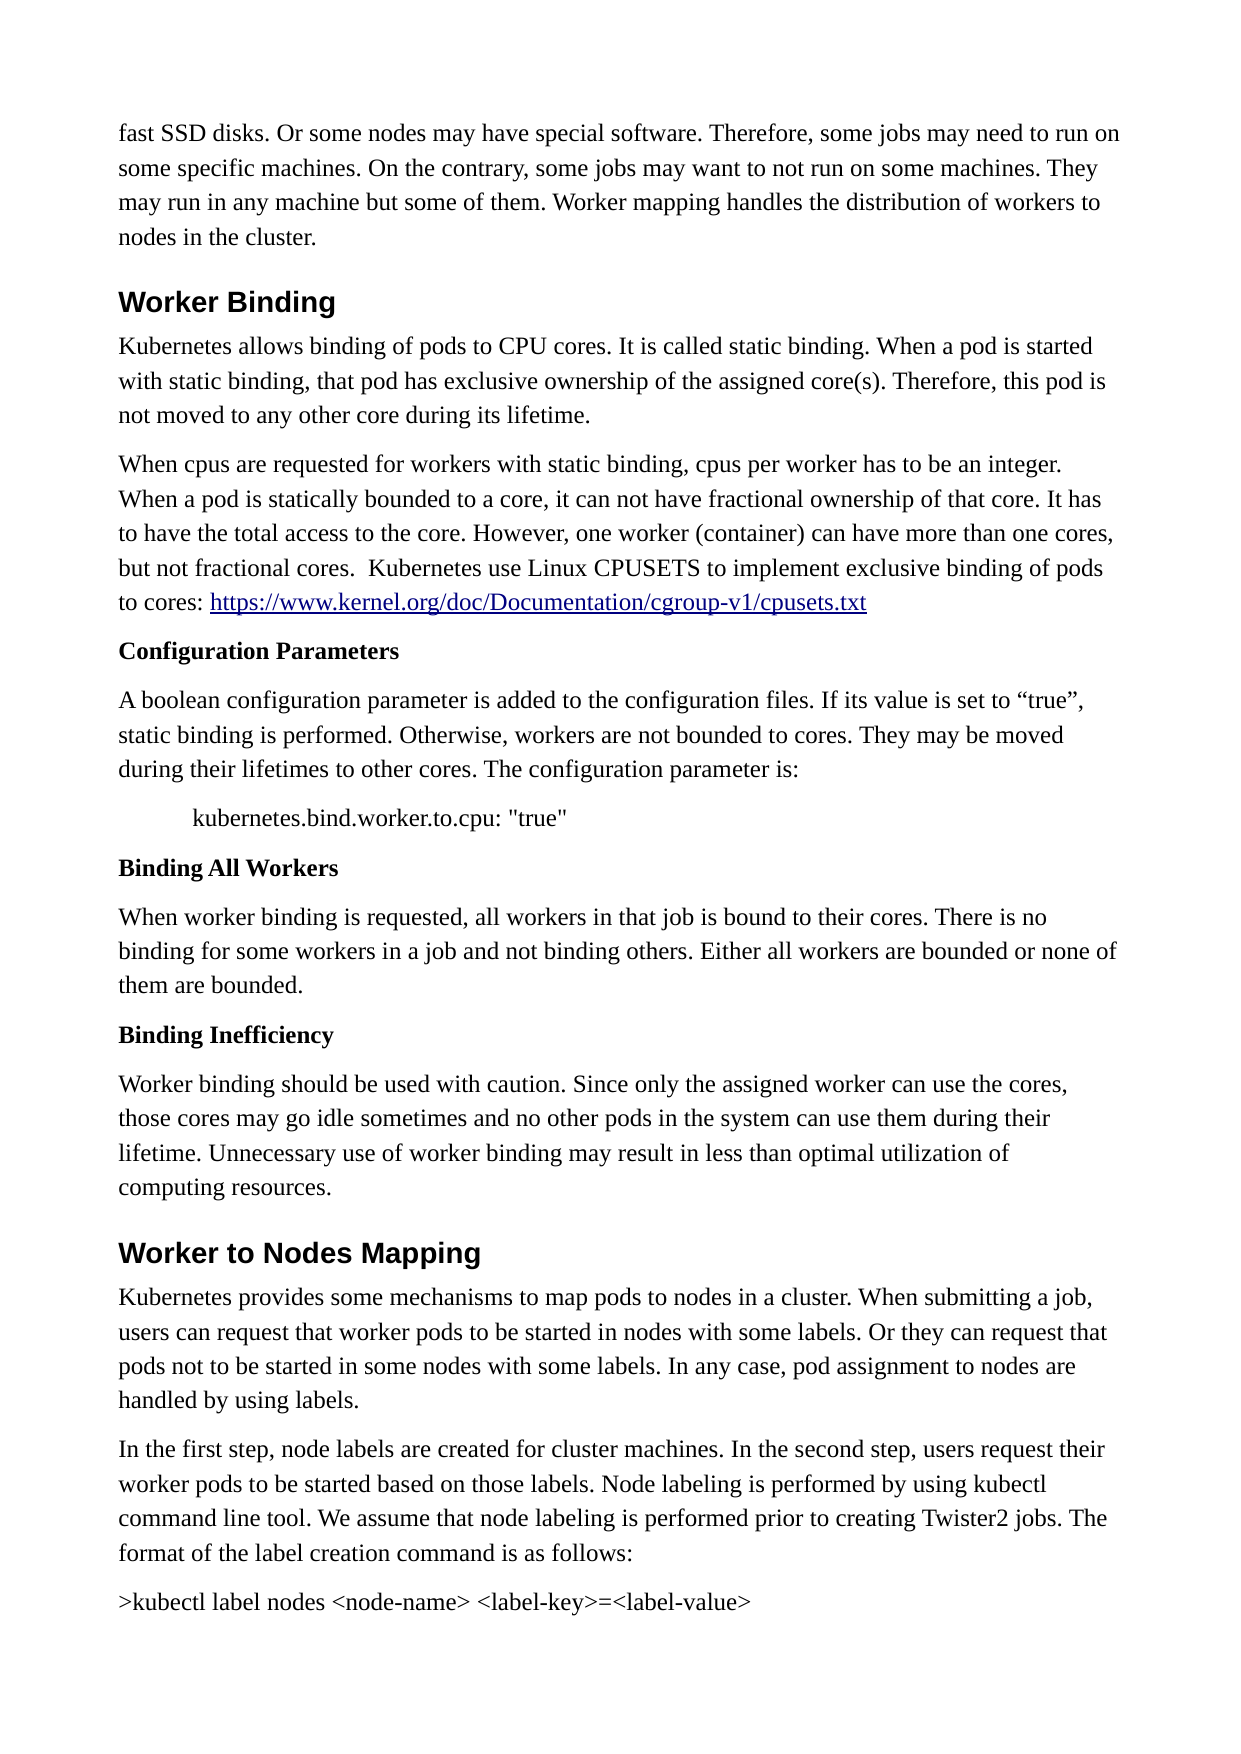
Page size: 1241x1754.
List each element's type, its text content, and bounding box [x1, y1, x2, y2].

text >kubectl label nodes <node-name> <label-key>=<label-value> [118, 1587, 1122, 1616]
text kubernetes.bind.worker.to.cpu: "true" [118, 803, 1122, 832]
text Kubernetes provides some mechanisms to map pods to nodes in a cluster. When submitting a job, users can request that worker pods to be started in nodes with some labels. Or they can request that pods not to be started in some nodes with some labels. In any case, pod assignment to nodes are handled by using labels. [118, 1282, 1122, 1414]
text Configuration Parameters [118, 636, 1122, 665]
text fast SSD disks. Or some nodes may have special software. Therefore, some jobs may need to run on some specific machines. On the contrary, some jobs may want to not run on some machines. They may run in any machine but some of them. Worker mapping handles the distribution of workers to nodes in the cluster. [118, 118, 1122, 250]
text Binding Inefficiency [118, 1020, 1122, 1048]
text A boolean configuration parameter is added to the configuration files. If its value is set to “true”, static binding is performed. Otherwise, workers are not bounded to cores. They may be moved during their lifetimes to other cores. The configuration parameter is: [118, 686, 1122, 783]
text When worker binding is requested, all workers in that job is bound to their cores. There is no binding for some workers in a job and not binding others. Either all workers are bounded or none of them are bounded. [118, 902, 1122, 999]
text Kubernetes allows binding of pods to CPU cores. It is called static binding. When a pod is started with static binding, that pod has exclusive ownership of the assigned core(s). Therefore, this pod is not moved to any other core during its lifetime. [118, 331, 1122, 429]
text Binding All Workers [118, 853, 1122, 881]
subtitle Worker Binding [118, 285, 1122, 319]
subtitle Worker to Nodes Mapping [118, 1236, 1122, 1269]
text In the first step, node labels are created for cluster machines. In the second step, users request their worker pods to be started based on those labels. Node labeling is performed by using kubectl command line tool. We assume that node labeling is performed prior to creating Twister2 jobs. The format of the label creation command is as follows: [118, 1434, 1122, 1567]
text When cpus are requested for workers with static binding, cpus per worker has to be an integer. When a pod is statically bounded to a core, it can not have fractional ownership of that core. It has to have the total access to the core. However, one worker (container) can have more than one cores, but not fractional cores. Kubernetes use Linux CPUSETS to implement exclusive binding of pods to cores: https://www.kernel.org/doc/Documentation/cgroup-v1/cpusets.txt [118, 449, 1122, 616]
text Worker binding should be used with caution. Since only the assigned worker can use the cores, those cores may go idle sometimes and no other pods in the system can use them during their lifetime. Unnecessary use of worker binding may result in less than optimal utilization of computing resources. [118, 1069, 1122, 1201]
